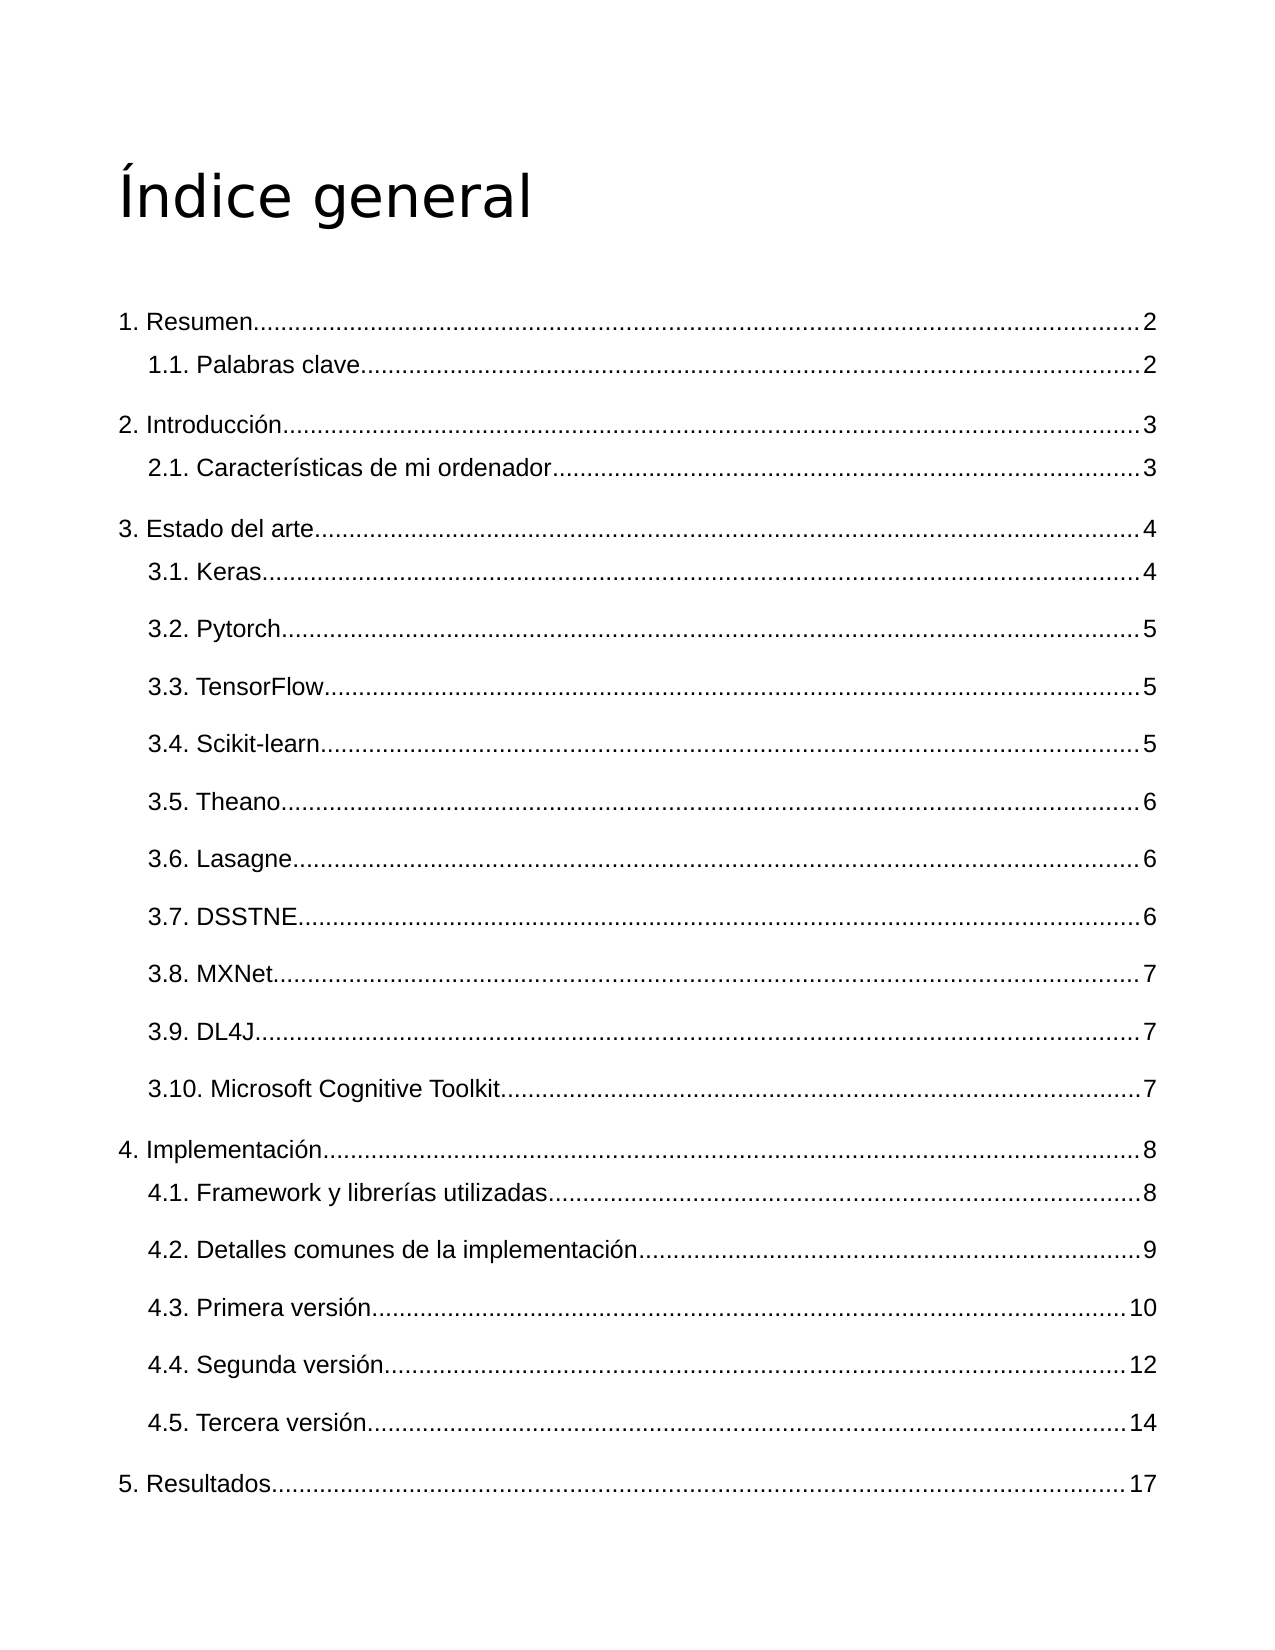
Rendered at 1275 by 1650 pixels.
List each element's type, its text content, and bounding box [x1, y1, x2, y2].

text 3.8. MXNet 7 [148, 959, 1157, 988]
text 3.6. Lasagne 6 [148, 844, 1157, 873]
text 3.2. Pytorch 5 [148, 614, 1157, 643]
text 3.1. Keras 4 [148, 557, 1157, 586]
text 4.2. Detalles comunes de la implementación 9 [148, 1236, 1157, 1264]
text 4. Implementación 8 [118, 1135, 1157, 1164]
text 4.1. Framework y librerías utilizadas 8 [148, 1178, 1157, 1207]
text 3.7. DSSTNE 6 [148, 902, 1157, 931]
text 3. Estado del arte 4 [118, 514, 1157, 542]
text 5. Resultados 17 [118, 1468, 1157, 1497]
text 1. Resumen 2 [118, 306, 1157, 335]
text Índice general [118, 163, 1157, 231]
text 3.9. DL4J 7 [148, 1017, 1157, 1046]
text 3.5. Theano 6 [148, 787, 1157, 816]
text 4.3. Primera versión 10 [148, 1293, 1157, 1322]
text 4.5. Tercera versión 14 [148, 1408, 1157, 1437]
text 3.10. Microsoft Cognitive Toolkit 7 [148, 1074, 1157, 1103]
text 3.4. Scikit-learn 5 [148, 729, 1157, 758]
text 3.3. TensorFlow 5 [148, 672, 1157, 701]
text 2. Introducción 3 [118, 410, 1157, 439]
text 1.1. Palabras clave 2 [148, 349, 1157, 378]
text 2.1. Características de mi ordenador 3 [148, 453, 1157, 482]
text 4.4. Segunda versión 12 [148, 1351, 1157, 1379]
